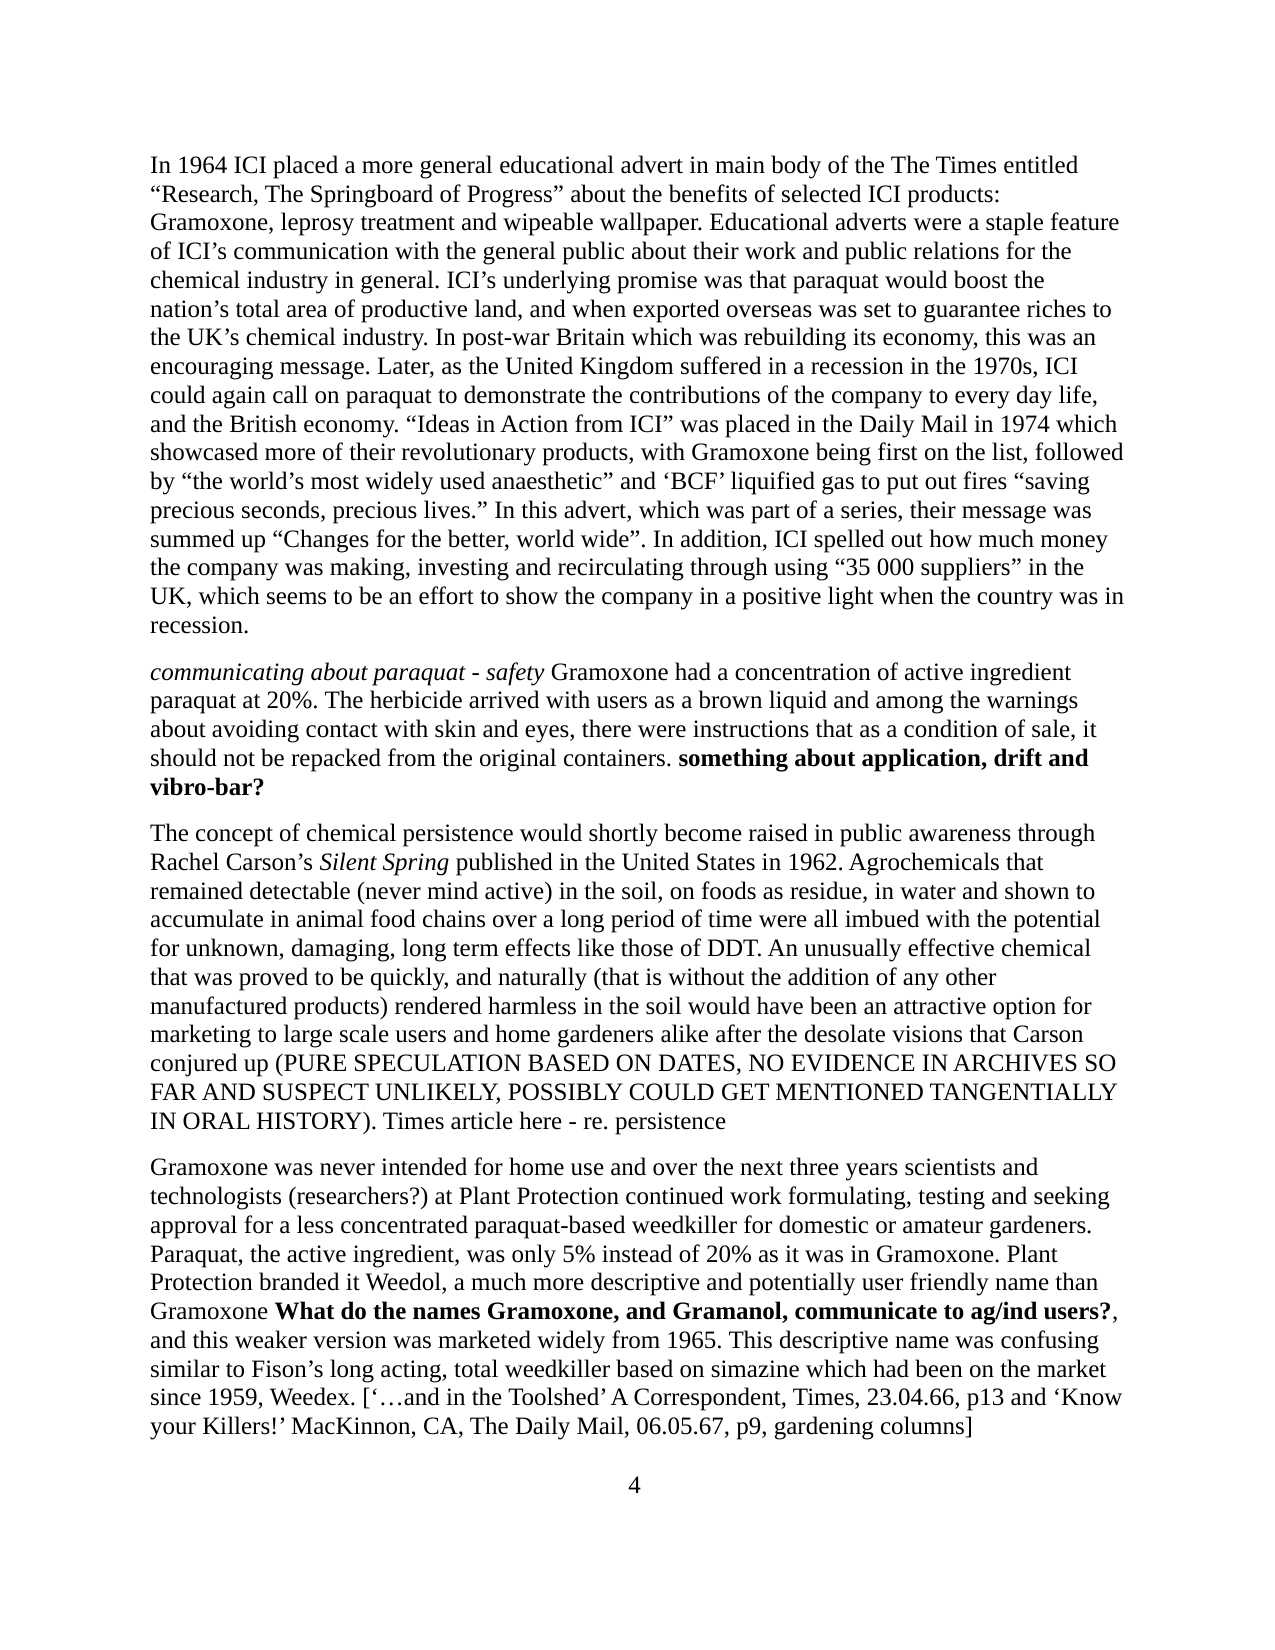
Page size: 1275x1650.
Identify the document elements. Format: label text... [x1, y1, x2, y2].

text The concept of chemical persistence would shortly become raised in public awareness through Rachel Carson’s Silent Spring published in the United States in 1962. Agrochemicals that remained detectable (never mind active) in the soil, on foods as residue, in water and shown to accumulate in animal food chains over a long period of time were all imbued with the potential for unknown, damaging, long term effects like those of DDT. An unusually effective chemical that was proved to be quickly, and naturally (that is without the addition of any other manufactured products) rendered harmless in the soil would have been an attractive option for marketing to large scale users and home gardeners alike after the desolate visions that Carson conjured up (PURE SPECULATION BASED ON DATES, NO EVIDENCE IN ARCHIVES SO FAR AND SUSPECT UNLIKELY, POSSIBLY COULD GET MENTIONED TANGENTIALLY IN ORAL HISTORY). Times article here - re. persistence [150, 818, 1125, 1134]
text In 1964 ICI placed a more general educational advert in main body of the The Times entitled “Research, The Springboard of Progress” about the benefits of selected ICI products: Gramoxone, leprosy treatment and wipeable wallpaper. Educational adverts were a staple feature of ICI’s communication with the general public about their work and public relations for the chemical industry in general. ICI’s underlying promise was that paraquat would boost the nation’s total area of productive land, and when exported overseas was set to guarantee riches to the UK’s chemical industry. In post-war Britain which was rebuilding its economy, this was an encouraging message. Later, as the United Kingdom suffered in a recession in the 1970s, ICI could again call on paraquat to demonstrate the contributions of the company to every day life, and the British economy. “Ideas in Action from ICI” was placed in the Daily Mail in 1974 which showcased more of their revolutionary products, with Gramoxone being first on the list, followed by “the world’s most widely used anaesthetic” and ‘BCF’ liquified gas to put out fires “saving precious seconds, precious lives.” In this advert, which was part of a series, their message was summed up “Changes for the better, world wide”. In addition, ICI spelled out how much money the company was making, investing and recirculating through using “35 000 suppliers” in the UK, which seems to be an effort to show the company in a positive light when the country was in recession. [150, 150, 1125, 639]
text communicating about paraquat - safety Gramoxone had a concentration of active ingredient paraquat at 20%. The herbicide arrived with users as a brown liquid and among the warnings about avoiding contact with skin and eyes, there were instructions that as a condition of sale, it should not be repacked from the original containers. something about application, drift and vibro-bar? [150, 657, 1125, 800]
text Gramoxone was never intended for home use and over the next three years scientists and technologists (researchers?) at Plant Protection continued work formulating, testing and seeking approval for a less concentrated paraquat-based weedkiller for domestic or amateur gardeners. Paraquat, the active ingredient, was only 5% instead of 20% as it was in Gramoxone. Plant Protection branded it Weedol, a much more descriptive and potentially user friendly name than Gramoxone What do the names Gramoxone, and Gramanol, communicate to ag/ind users?, and this weaker version was marketed widely from 1965. This descriptive name was confusing similar to Fison’s long acting, total weedkiller based on simazine which had been on the market since 1959, Weedex. [‘…and in the Toolshed’ A Correspondent, Times, 23.04.66, p13 and ‘Know your Killers!’ MacKinnon, CA, The Daily Mail, 06.05.67, p9, gardening columns] [150, 1152, 1125, 1440]
